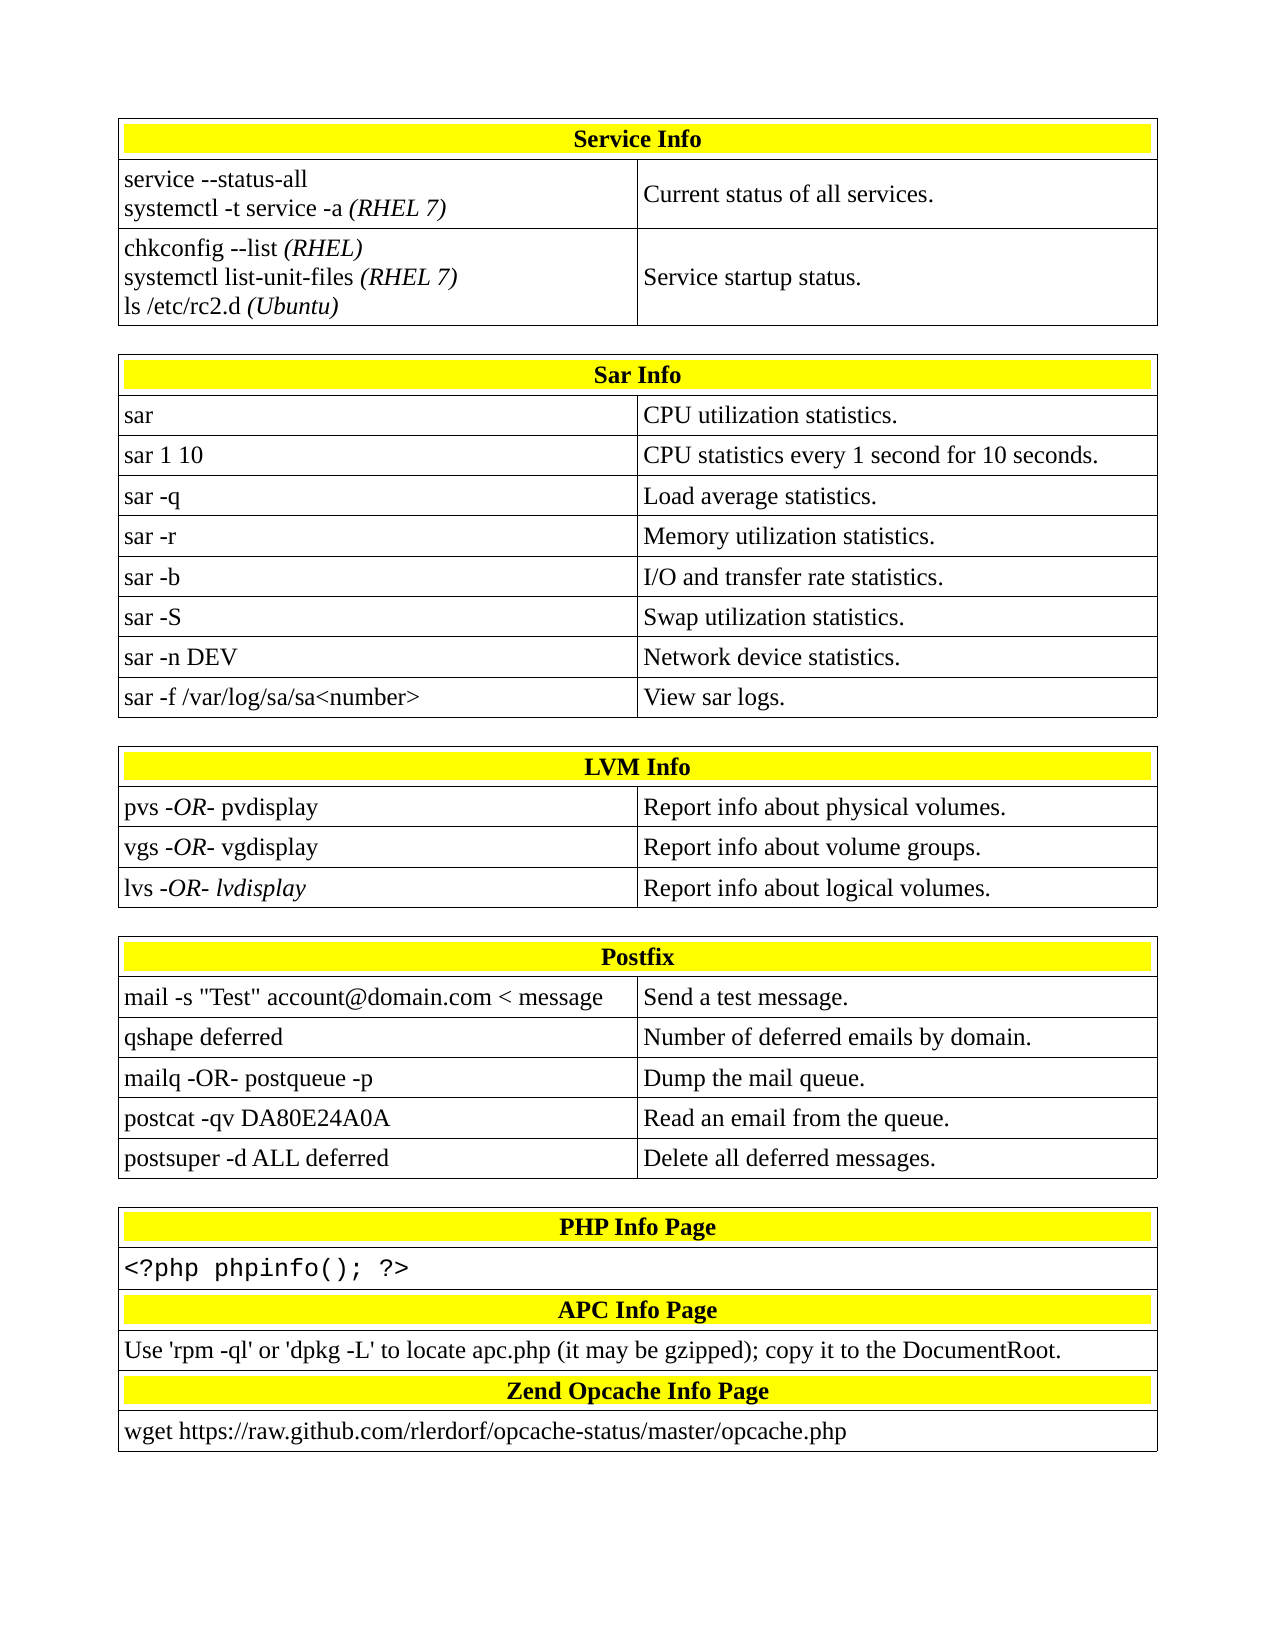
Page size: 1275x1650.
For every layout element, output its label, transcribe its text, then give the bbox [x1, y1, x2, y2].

table_cell sar -r [119, 516, 637, 556]
table_cell sar 1 10 [119, 436, 637, 475]
table_cell vgs -OR- vgdisplay [119, 827, 637, 867]
table_header PHP Info Page [119, 1208, 1157, 1247]
table_cell Read an email from the queue. [638, 1098, 1157, 1137]
table_cell Report info about physical volumes. [638, 787, 1157, 826]
table_cell <?php phpinfo(); ?> [119, 1248, 1157, 1289]
table_cell CPU statistics every 1 second for 10 seconds. [638, 436, 1157, 475]
table_cell sar -S [119, 597, 637, 636]
table_cell APC Info Page [119, 1290, 1157, 1330]
table_cell Send a test message. [638, 977, 1157, 1017]
table_cell Load average statistics. [638, 476, 1157, 515]
table_cell Network device statistics. [638, 637, 1157, 677]
table_cell sar -n DEV [119, 637, 637, 677]
table_cell Dump the mail queue. [638, 1058, 1157, 1097]
table_cell Current status of all services. [638, 160, 1157, 227]
table_header LVM Info [119, 747, 1157, 786]
table_cell Number of deferred emails by domain. [638, 1018, 1157, 1057]
table_cell Use 'rpm -ql' or 'dpkg -L' to locate apc.php (it may be gzipped); copy it to the DocumentRoot. [119, 1331, 1157, 1370]
table_cell Service startup status. [638, 229, 1157, 325]
table_cell mailq -OR- postqueue -p [119, 1058, 637, 1097]
table_cell wget https://raw.github.com/rlerdorf/opcache-status/master/opcache.php [119, 1411, 1157, 1451]
table_cell mail -s "Test" account@domain.com < message [119, 977, 637, 1017]
table_cell service --status-all systemctl -t service -a (RHEL 7) [119, 160, 637, 227]
table_cell qshape deferred [119, 1018, 637, 1057]
table_header Sar Info [119, 355, 1157, 394]
table_cell chkconfig --list (RHEL) systemctl list-unit-files (RHEL 7) ls /etc/rc2.d (Ubuntu) [119, 229, 637, 325]
table_cell Zend Opcache Info Page [119, 1371, 1157, 1410]
table_cell sar -q [119, 476, 637, 515]
table_cell View sar logs. [638, 678, 1157, 717]
table_cell postcat -qv DA80E24A0A [119, 1098, 637, 1137]
table_cell I/O and transfer rate statistics. [638, 557, 1157, 596]
table_cell Report info about logical volumes. [638, 868, 1157, 907]
table_cell sar -f /var/log/sa/sa<number> [119, 678, 637, 717]
table_header Postfix [119, 937, 1157, 976]
table_cell Memory utilization statistics. [638, 516, 1157, 556]
table_cell Service Info [119, 119, 1157, 158]
table_cell pvs -OR- pvdisplay [119, 787, 637, 826]
table_cell lvs -OR- lvdisplay [119, 868, 637, 907]
table_cell Report info about volume groups. [638, 827, 1157, 867]
table_cell Delete all deferred messages. [638, 1139, 1157, 1178]
table_cell Swap utilization statistics. [638, 597, 1157, 636]
table_cell CPU utilization statistics. [638, 396, 1157, 435]
table_cell postsuper -d ALL deferred [119, 1139, 637, 1178]
table_cell sar [119, 396, 637, 435]
table_cell sar -b [119, 557, 637, 596]
